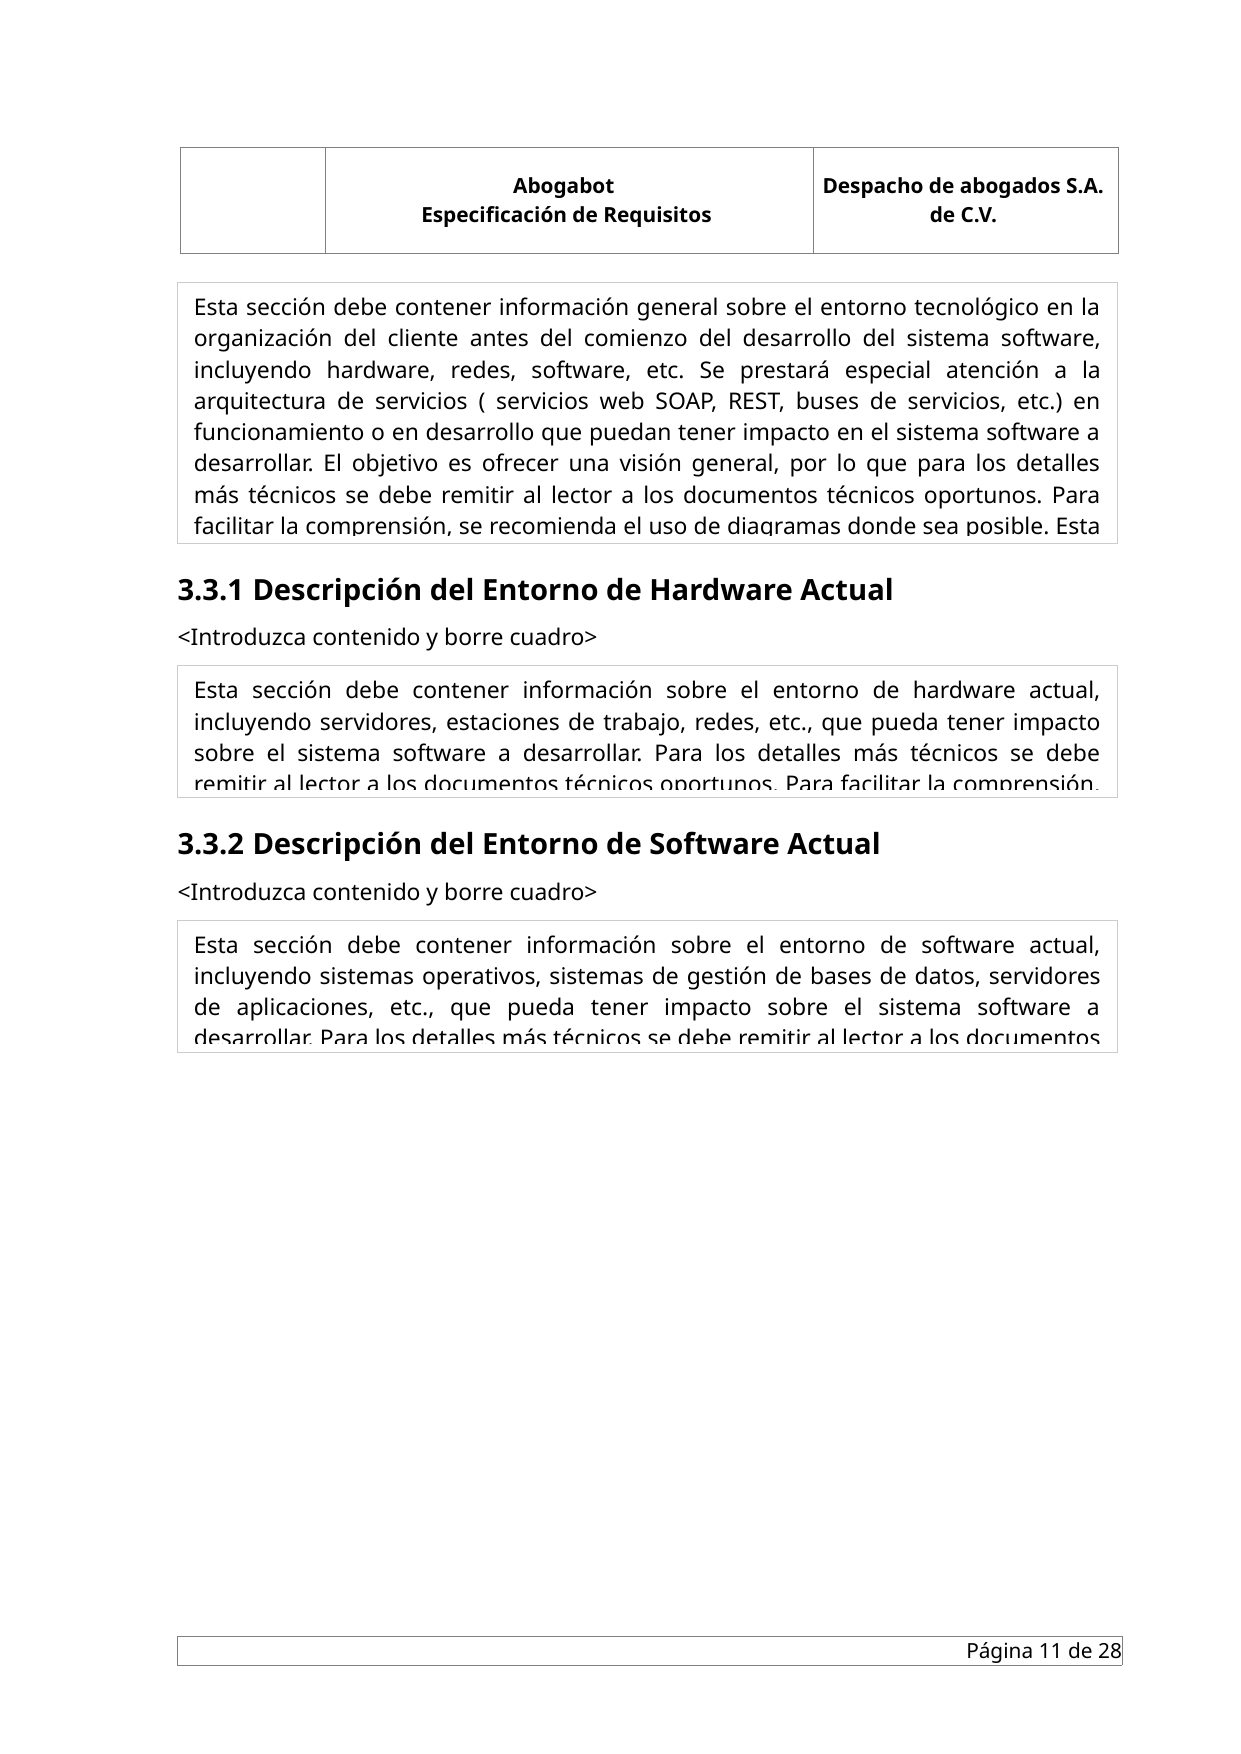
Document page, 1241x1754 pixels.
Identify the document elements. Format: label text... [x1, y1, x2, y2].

subtitle Descripción del Entorno de Hardware Actual [177, 569, 1122, 609]
text <Introduzca contenido y borre cuadro> [177, 876, 1122, 907]
text Esta sección debe contener información general sobre el entorno tecnológico en la organización del cliente antes del comienzo del desarrollo del sistema software, incluyendo hardware, redes, software, etc. Se prestará especial atención a la arquitectura de servicios ( servicios web SOAP, REST, buses de servicios, etc.) en funcionamiento o en desarrollo que puedan tener impacto en el sistema software a desarrollar. El objetivo es ofrecer una visión general, por lo que para los detalles más técnicos se debe remitir al lector a los documentos técnicos oportunos. Para facilitar la comprensión, se recomienda el uso de diagramas donde sea posible. Esta sección se divide en las secciones que se describen a continuación, que pueden fusionarse si se considera oportuno. [194, 291, 1101, 535]
text <Introduzca contenido y borre cuadro> [177, 621, 1122, 653]
subtitle Descripción del Entorno de Software Actual [177, 823, 1122, 863]
text Esta sección debe contener información sobre el entorno de software actual, incluyendo sistemas operativos, sistemas de gestión de bases de datos, servidores de aplicaciones, etc., que pueda tener impacto sobre el sistema software a desarrollar. Para los detalles más técnicos se debe remitir al lector a los documentos técnicos oportunos. Para facilitar la comprensión, se recomienda el uso de diagramas donde sea posible. [194, 928, 1101, 1044]
text Esta sección debe contener información sobre el entorno de hardware actual, incluyendo servidores, estaciones de trabajo, redes, etc., que pueda tener impacto sobre el sistema software a desarrollar. Para los detalles más técnicos se debe remitir al lector a los documentos técnicos oportunos. Para facilitar la comprensión, se recomienda el uso de diagramas donde sea posible. [194, 674, 1101, 789]
